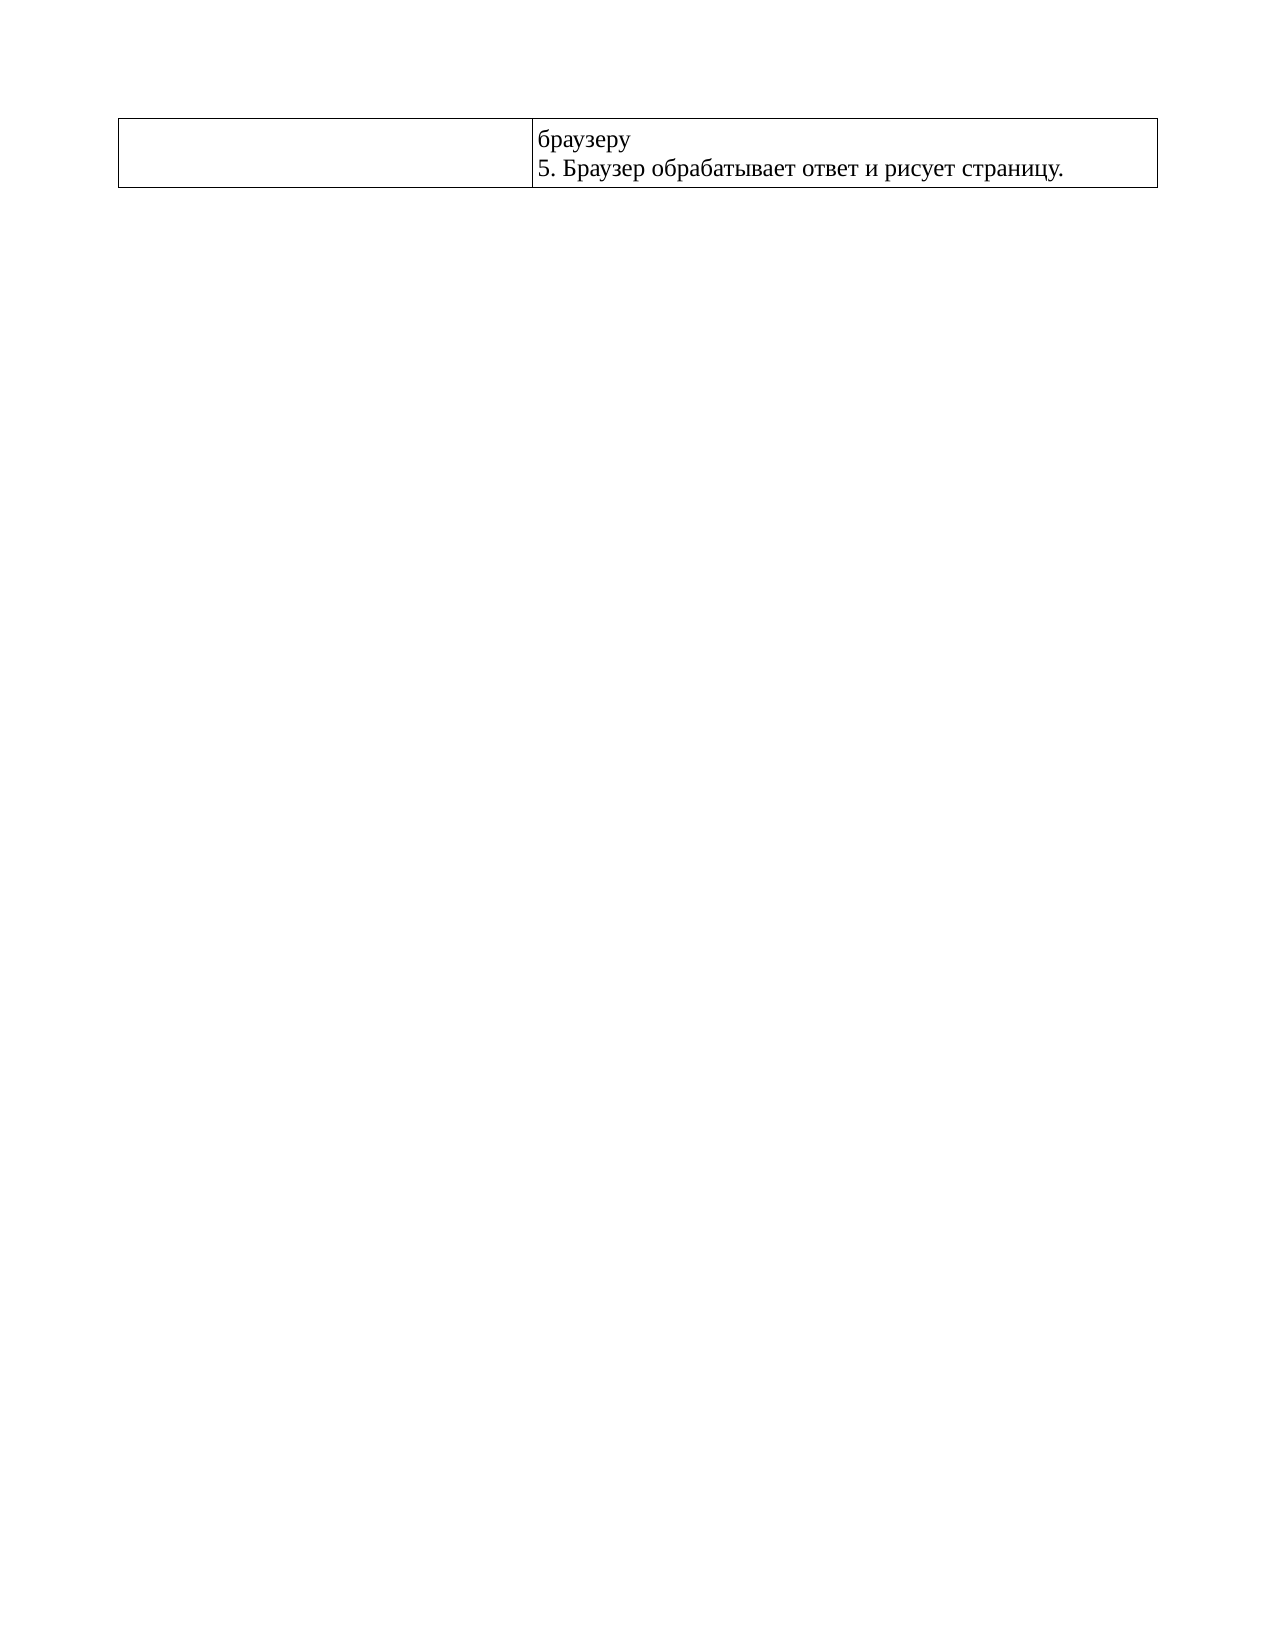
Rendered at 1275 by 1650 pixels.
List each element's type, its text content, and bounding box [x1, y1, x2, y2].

table_cell браузеру 5. Браузер обрабатывает ответ и рисует страницу. [533, 119, 1157, 187]
table_cell [119, 119, 532, 187]
